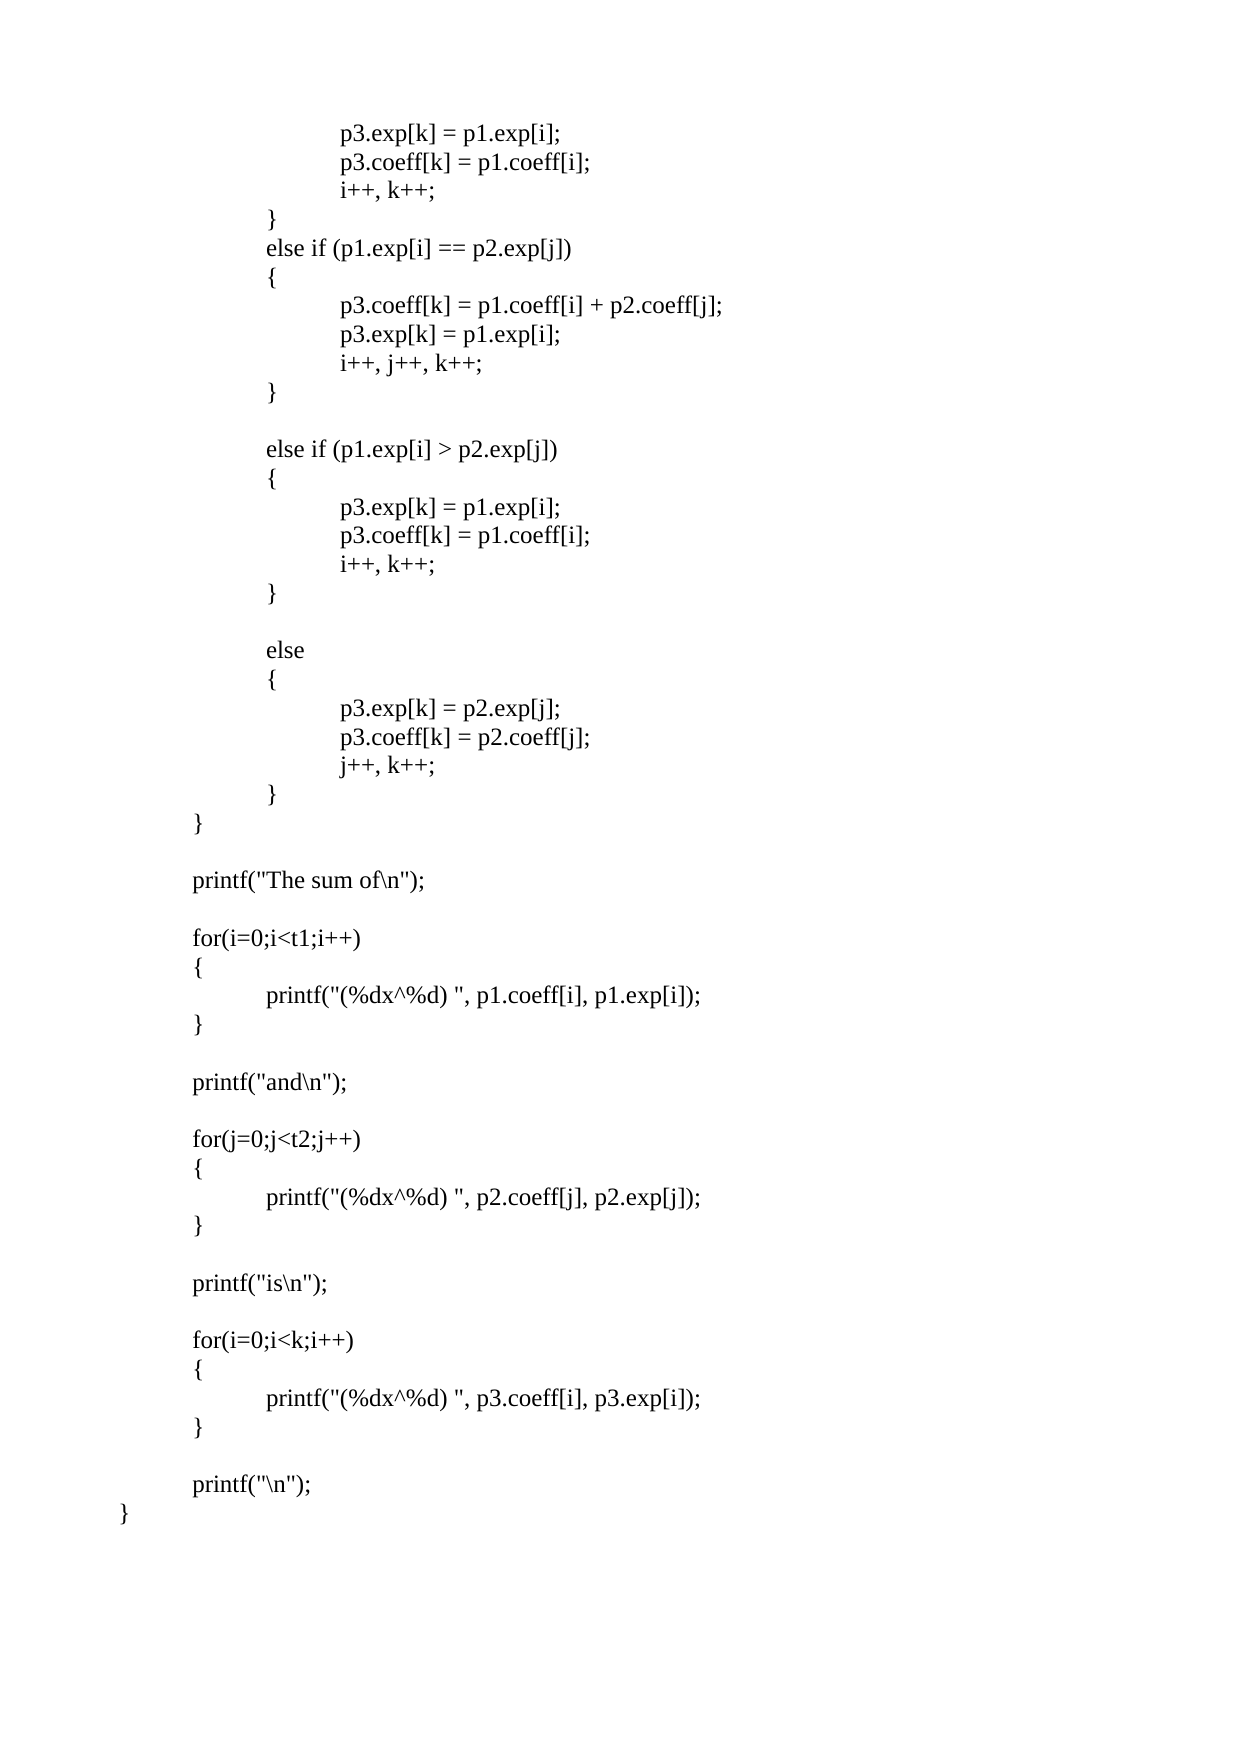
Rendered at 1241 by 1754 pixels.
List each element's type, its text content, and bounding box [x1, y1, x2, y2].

text p3.exp[k] = p1.exp[i]; [118, 319, 1122, 348]
text { [118, 952, 1122, 981]
text } [118, 779, 1122, 808]
text { [118, 1153, 1122, 1182]
text { [118, 664, 1122, 693]
text printf("\n"); [118, 1469, 1122, 1498]
text p3.exp[k] = p1.exp[i]; [118, 118, 1122, 147]
text p3.coeff[k] = p1.coeff[i]; [118, 521, 1122, 549]
text printf("is\n"); [118, 1268, 1122, 1297]
text printf("(%dx^%d) ", p3.coeff[i], p3.exp[i]); [118, 1383, 1122, 1412]
text else if (p1.exp[i] == p2.exp[j]) [118, 233, 1122, 262]
text else if (p1.exp[i] > p2.exp[j]) [118, 434, 1122, 463]
text } [118, 1412, 1122, 1441]
text { [118, 1354, 1122, 1383]
text } [118, 377, 1122, 406]
text for(i=0;i<k;i++) [118, 1326, 1122, 1354]
text printf("(%dx^%d) ", p1.coeff[i], p1.exp[i]); [118, 981, 1122, 1009]
text } [118, 1211, 1122, 1239]
text j++, k++; [118, 751, 1122, 779]
text } [118, 808, 1122, 837]
text printf("The sum of\n"); [118, 866, 1122, 894]
text for(j=0;j<t2;j++) [118, 1124, 1122, 1153]
text printf("(%dx^%d) ", p2.coeff[j], p2.exp[j]); [118, 1182, 1122, 1211]
text { [118, 463, 1122, 492]
text { [118, 262, 1122, 291]
text p3.coeff[k] = p1.coeff[i]; [118, 147, 1122, 176]
text p3.coeff[k] = p2.coeff[j]; [118, 722, 1122, 751]
text printf("and\n"); [118, 1067, 1122, 1096]
text } [118, 1498, 1122, 1527]
text for(i=0;i<t1;i++) [118, 923, 1122, 952]
text } [118, 204, 1122, 233]
text i++, k++; [118, 549, 1122, 578]
text p3.exp[k] = p2.exp[j]; [118, 693, 1122, 722]
text p3.exp[k] = p1.exp[i]; [118, 492, 1122, 521]
text i++, j++, k++; [118, 348, 1122, 377]
text p3.coeff[k] = p1.coeff[i] + p2.coeff[j]; [118, 291, 1122, 319]
text } [118, 1009, 1122, 1038]
text else [118, 636, 1122, 664]
text } [118, 578, 1122, 607]
text i++, k++; [118, 176, 1122, 204]
